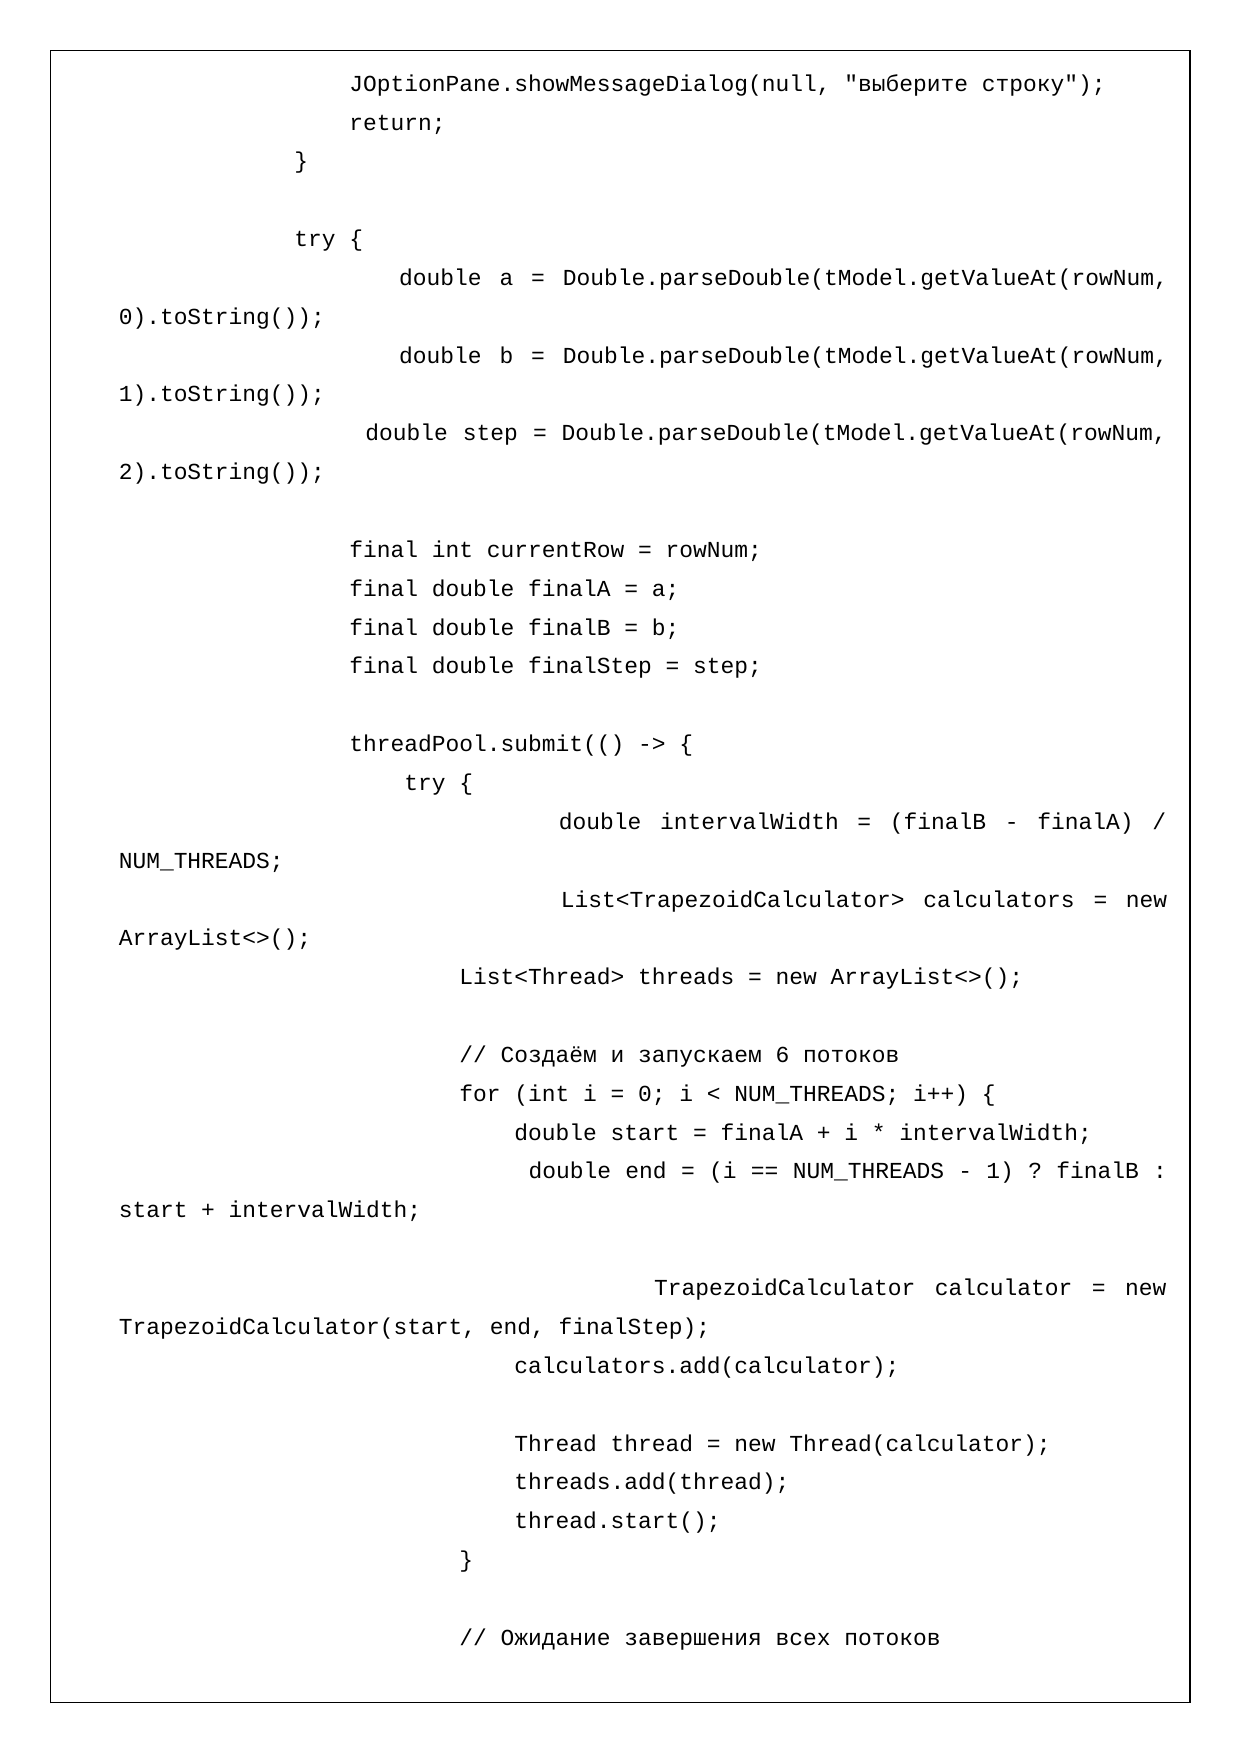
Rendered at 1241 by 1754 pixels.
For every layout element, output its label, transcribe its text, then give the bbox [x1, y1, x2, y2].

text // Создаём и запускаем 6 потоков [118, 1043, 1168, 1069]
text } [118, 150, 1168, 176]
text final int currentRow = rowNum; [118, 538, 1168, 564]
text double end = (i == NUM_THREADS - 1) ? finalB : start + intervalWidth; [118, 1160, 1168, 1225]
text threadPool.submit(() -> { [118, 732, 1168, 758]
text List<Thread> threads = new ArrayList<>(); [118, 966, 1168, 992]
text double b = Double.parseDouble(tModel.getValueAt(rowNum, 1).toString()); [118, 344, 1168, 409]
text double start = finalA + i * intervalWidth; [118, 1121, 1168, 1147]
text TrapezoidCalculator calculator = new TrapezoidCalculator(start, end, finalStep); [118, 1276, 1168, 1341]
text } [118, 1548, 1168, 1574]
text return; [118, 111, 1168, 137]
text JOptionPane.showMessageDialog(null, "выберите строку"); [118, 72, 1168, 98]
text double intervalWidth = (finalB - finalA) / NUM_THREADS; [118, 810, 1168, 875]
text thread.start(); [118, 1509, 1168, 1536]
text final double finalStep = step; [118, 655, 1168, 681]
text final double finalA = a; [118, 577, 1168, 603]
text double step = Double.parseDouble(tModel.getValueAt(rowNum, 2).toString()); [118, 422, 1168, 486]
text threads.add(thread); [118, 1471, 1168, 1497]
text try { [118, 227, 1168, 253]
text double a = Double.parseDouble(tModel.getValueAt(rowNum, 0).toString()); [118, 266, 1168, 331]
text calculators.add(calculator); [118, 1354, 1168, 1380]
text final double finalB = b; [118, 616, 1168, 642]
text try { [118, 771, 1168, 797]
text Thread thread = new Thread(calculator); [118, 1432, 1168, 1458]
text for (int i = 0; i < NUM_THREADS; i++) { [118, 1082, 1168, 1108]
text // Ожидание завершения всех потоков [118, 1626, 1168, 1652]
text List<TrapezoidCalculator> calculators = new ArrayList<>(); [118, 888, 1168, 953]
